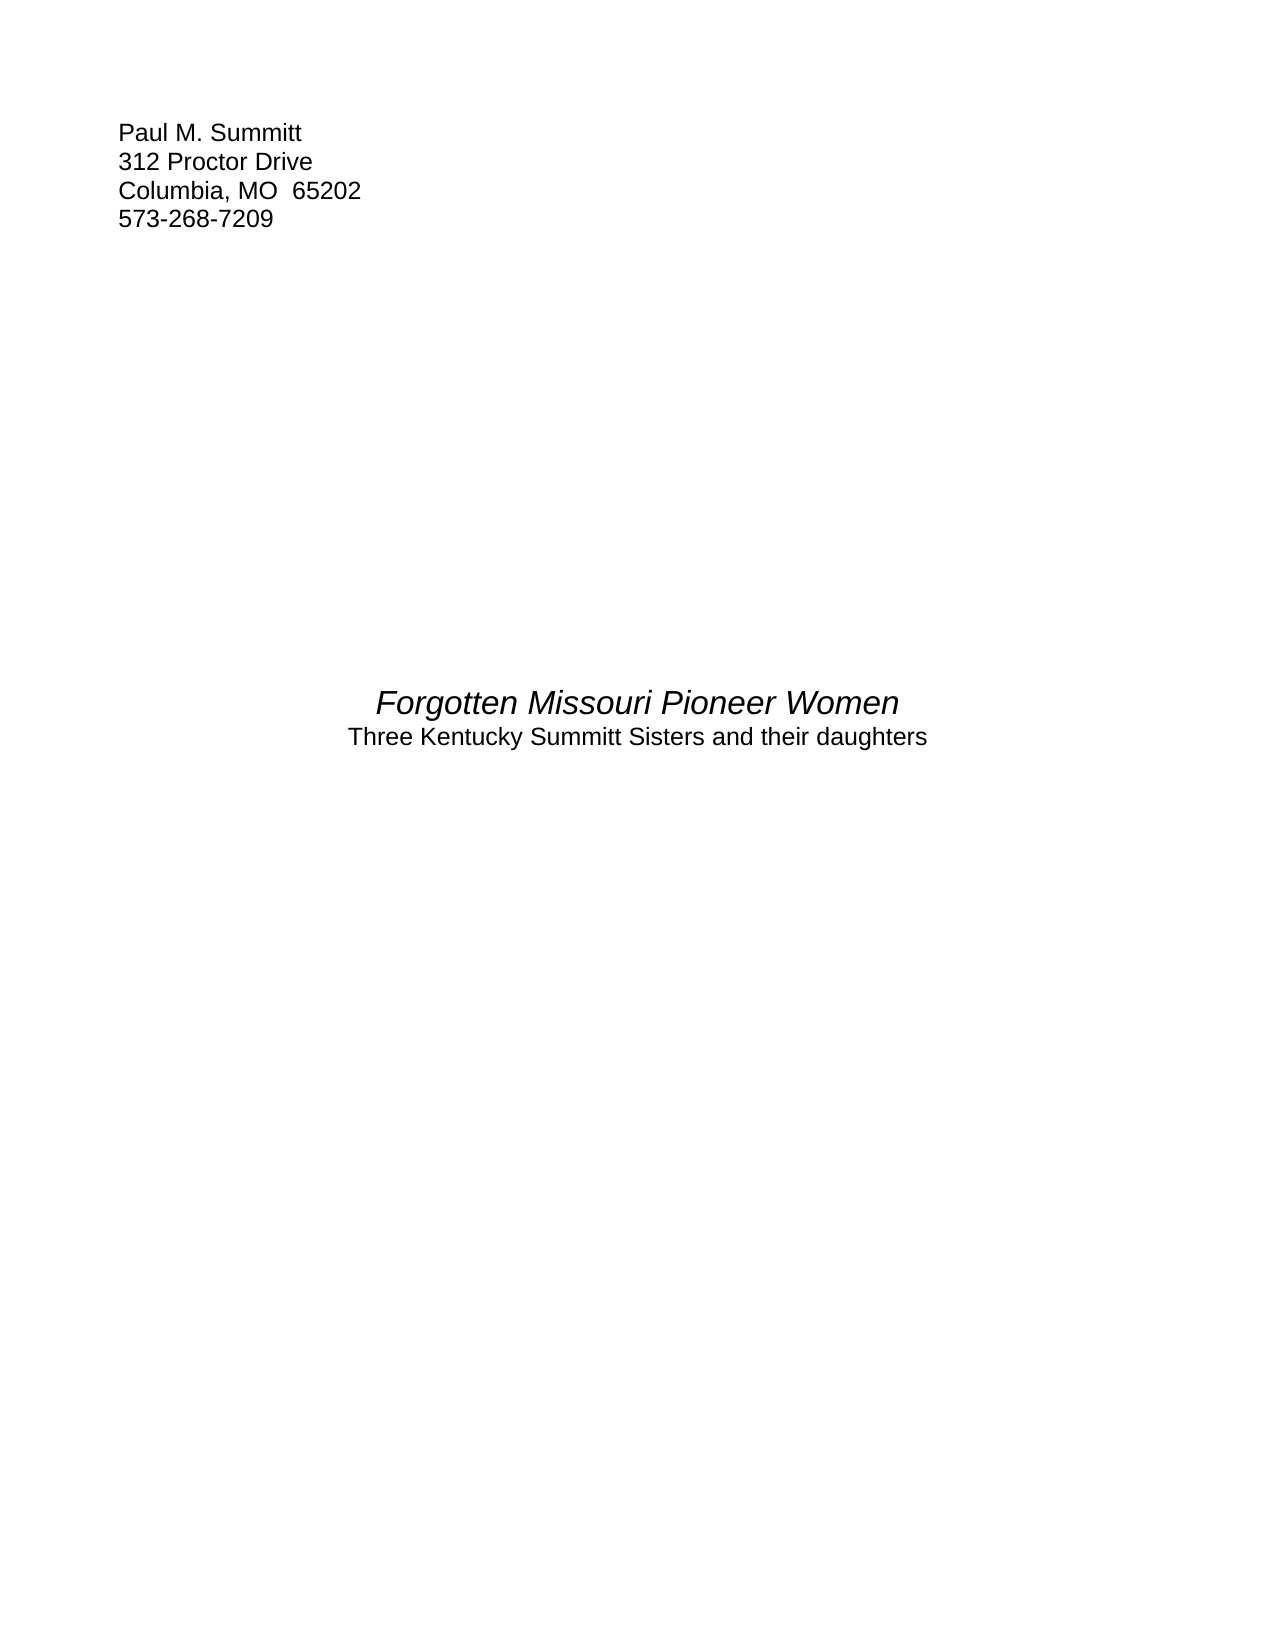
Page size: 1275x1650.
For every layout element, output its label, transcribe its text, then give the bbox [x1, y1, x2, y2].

text 312 Proctor Drive [118, 147, 1157, 176]
text Paul M. Summitt [118, 118, 1157, 147]
text 573-268-7209 [118, 204, 1157, 233]
text Columbia, MO 65202 [118, 176, 1157, 204]
text Forgotten Missouri Pioneer Women Three Kentucky Summitt Sisters and their daughters [118, 683, 1157, 750]
